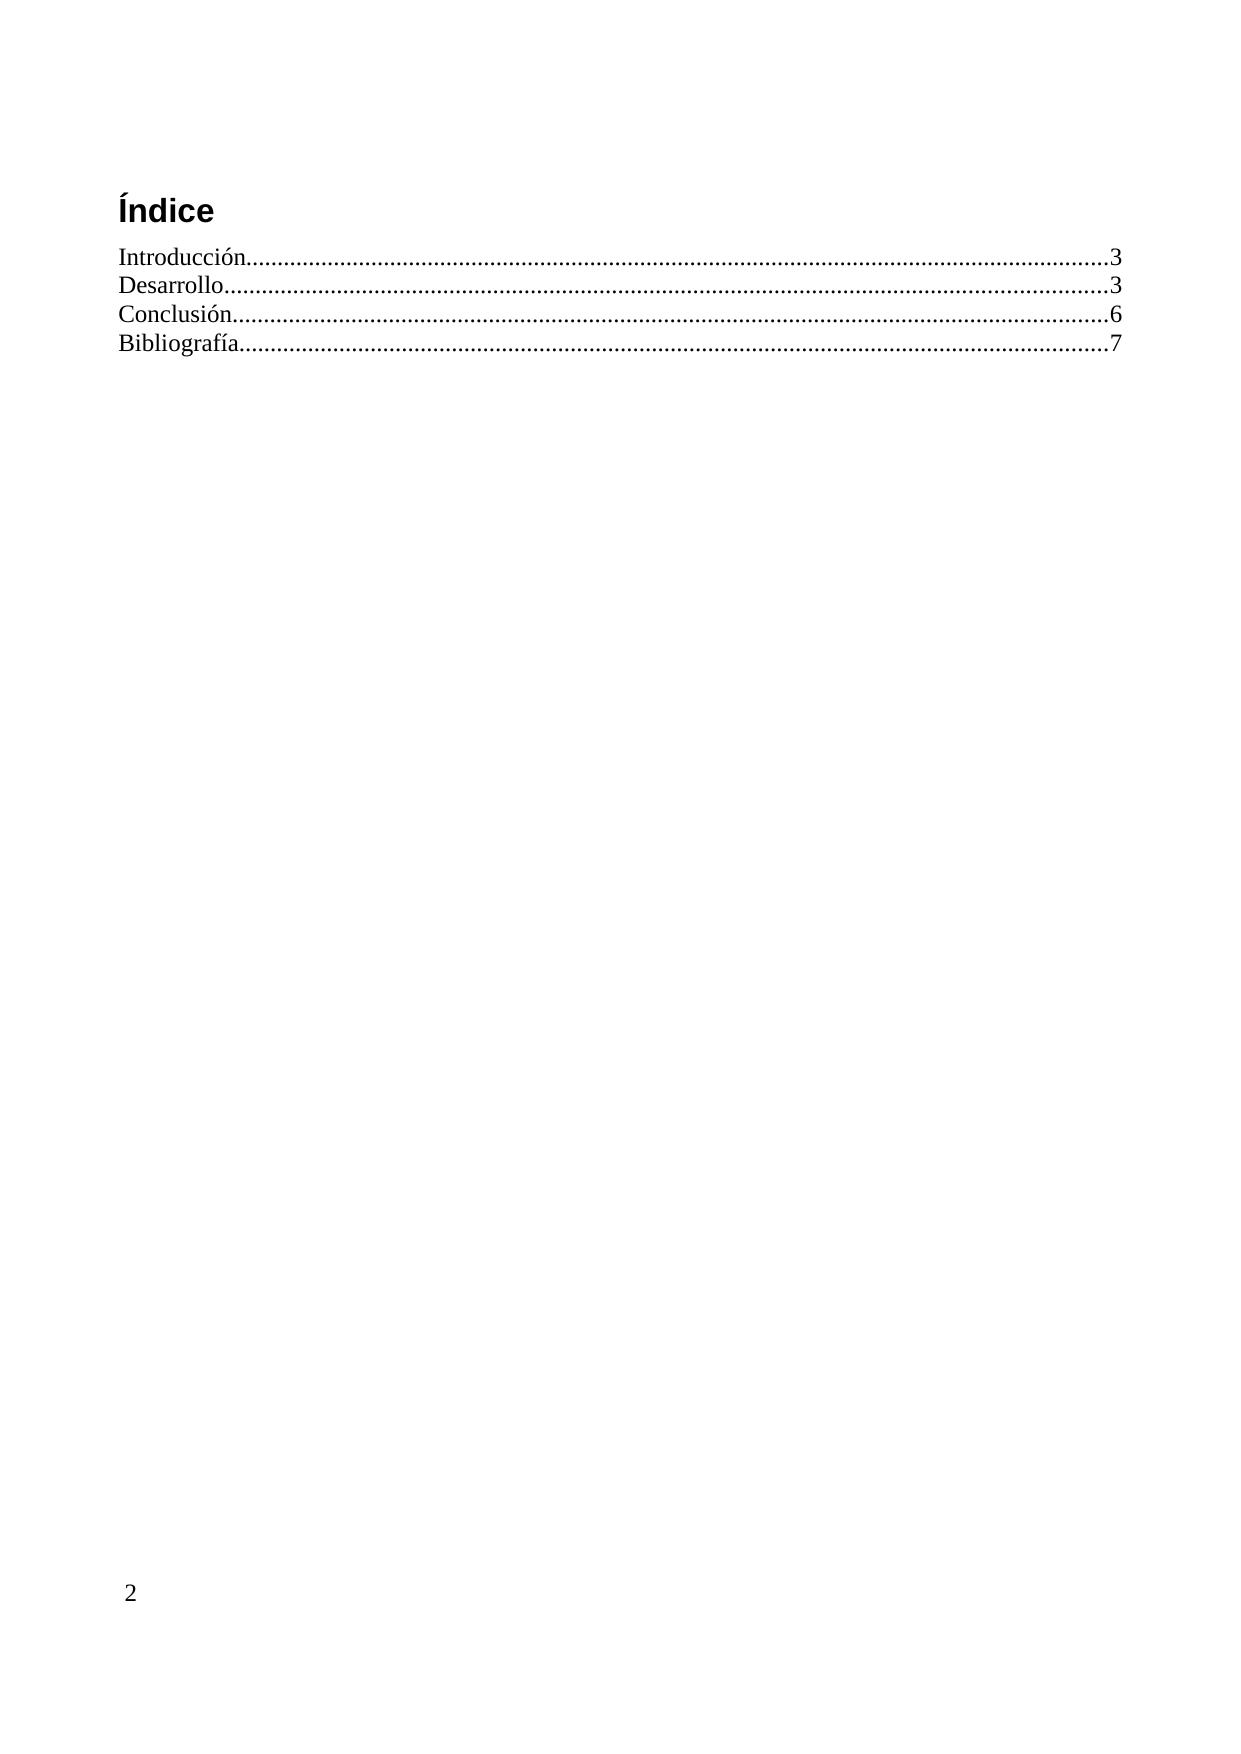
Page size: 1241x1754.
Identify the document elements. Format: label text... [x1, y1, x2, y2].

subtitle Índice [118, 191, 1122, 229]
text Introducción 3 [118, 242, 1122, 270]
text Conclusión 6 [118, 299, 1122, 328]
text Desarrollo 3 [118, 270, 1122, 299]
text Bibliografía 7 [118, 328, 1122, 357]
